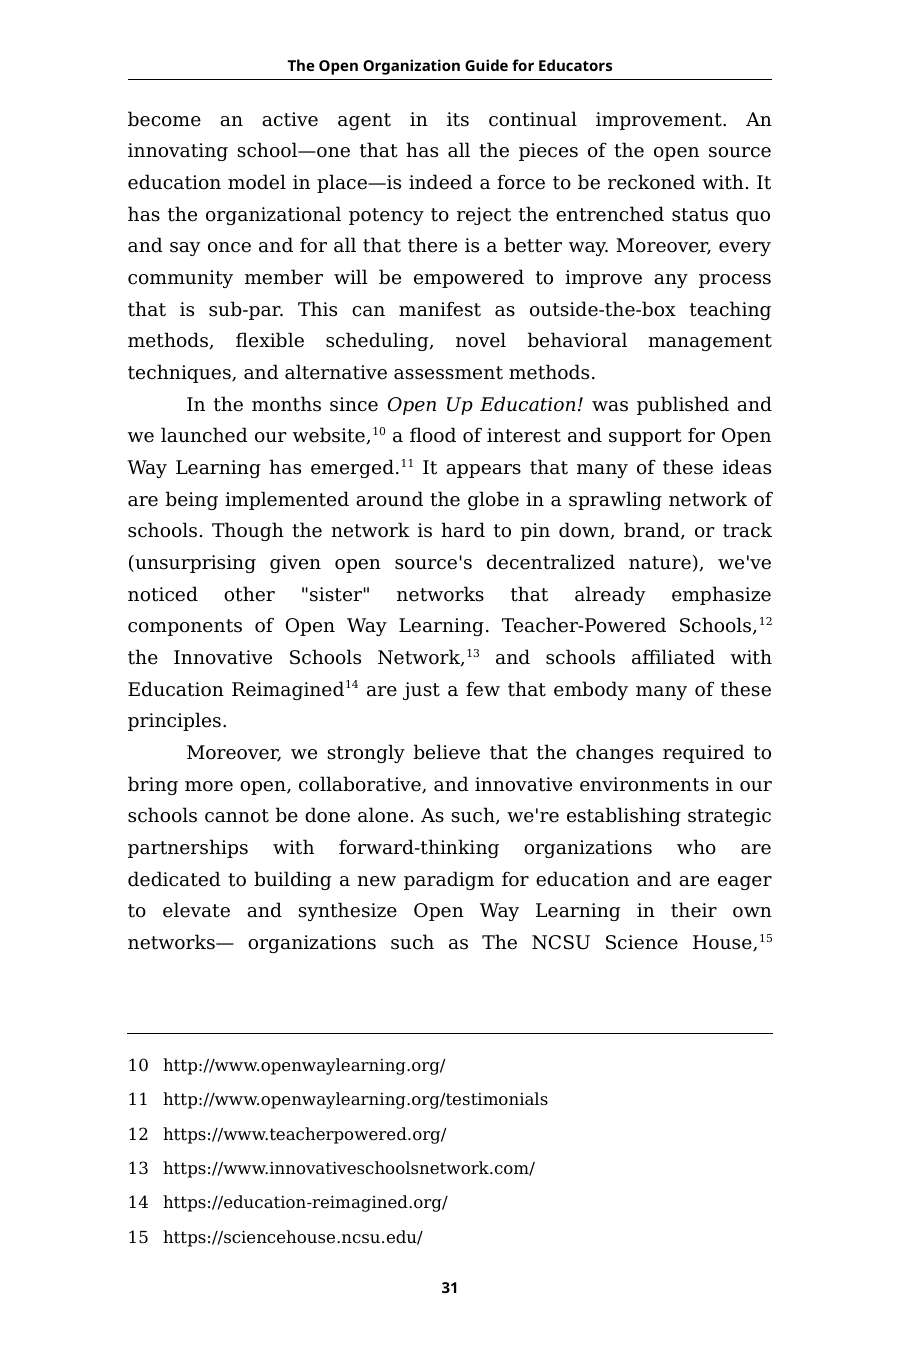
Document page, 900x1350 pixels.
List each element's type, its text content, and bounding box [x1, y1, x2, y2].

text http://www.openwaylearning.org/ [127, 1056, 772, 1075]
text http://www.openwaylearning.org/testimonials [127, 1090, 772, 1109]
text Moreover, we strongly believe that the changes required to bring more open, collaborative, and innovative environments in our schools cannot be done alone. As such, we're establishing strategic partnerships with forward-thinking organizations who are dedicated to building a new paradigm for education and are eager to elevate and synthesize Open Way Learning in their own networks— organizations such as The NCSU Science House, Curio Learning, Innovation Academy, Re-brand NC Education, The DRIVE Revolution, Hope Street Group, Share Your Learning, Odigia, as well as a number of school systems in North Carolina and beyond. [127, 742, 772, 954]
text https://sciencehouse.ncsu.edu/ [127, 1228, 772, 1247]
text https://www.innovativeschoolsnetwork.com/ [127, 1159, 772, 1178]
text https://education-reimagined.org/ [127, 1193, 772, 1213]
text https://www.teacherpowered.org/ [127, 1124, 772, 1144]
text become an active agent in its continual improvement. An innovating school—one that has all the pieces of the open source education model in place—is indeed a force to be reckoned with. It has the organizational potency to reject the entrenched status quo and say once and for all that there is a better way. Moreover, every community member will be empowered to improve any process that is sub-par. This can manifest as outside-the-box teaching methods, flexible scheduling, novel behavioral management techniques, and alternative assessment methods. [127, 109, 772, 384]
text In the months since Open Up Education! was published and we launched our website, a flood of interest and support for Open Way Learning has emerged. It appears that many of these ideas are being implemented around the globe in a sprawling network of schools. Though the network is hard to pin down, brand, or track (unsurprising given open source's decentralized nature), we've noticed other "sister" networks that already emphasize components of Open Way Learning. Teacher-Powered Schools, the Innovative Schools Network, and schools affiliated with Education Reimagined are just a few that embody many of these principles. [127, 394, 772, 732]
